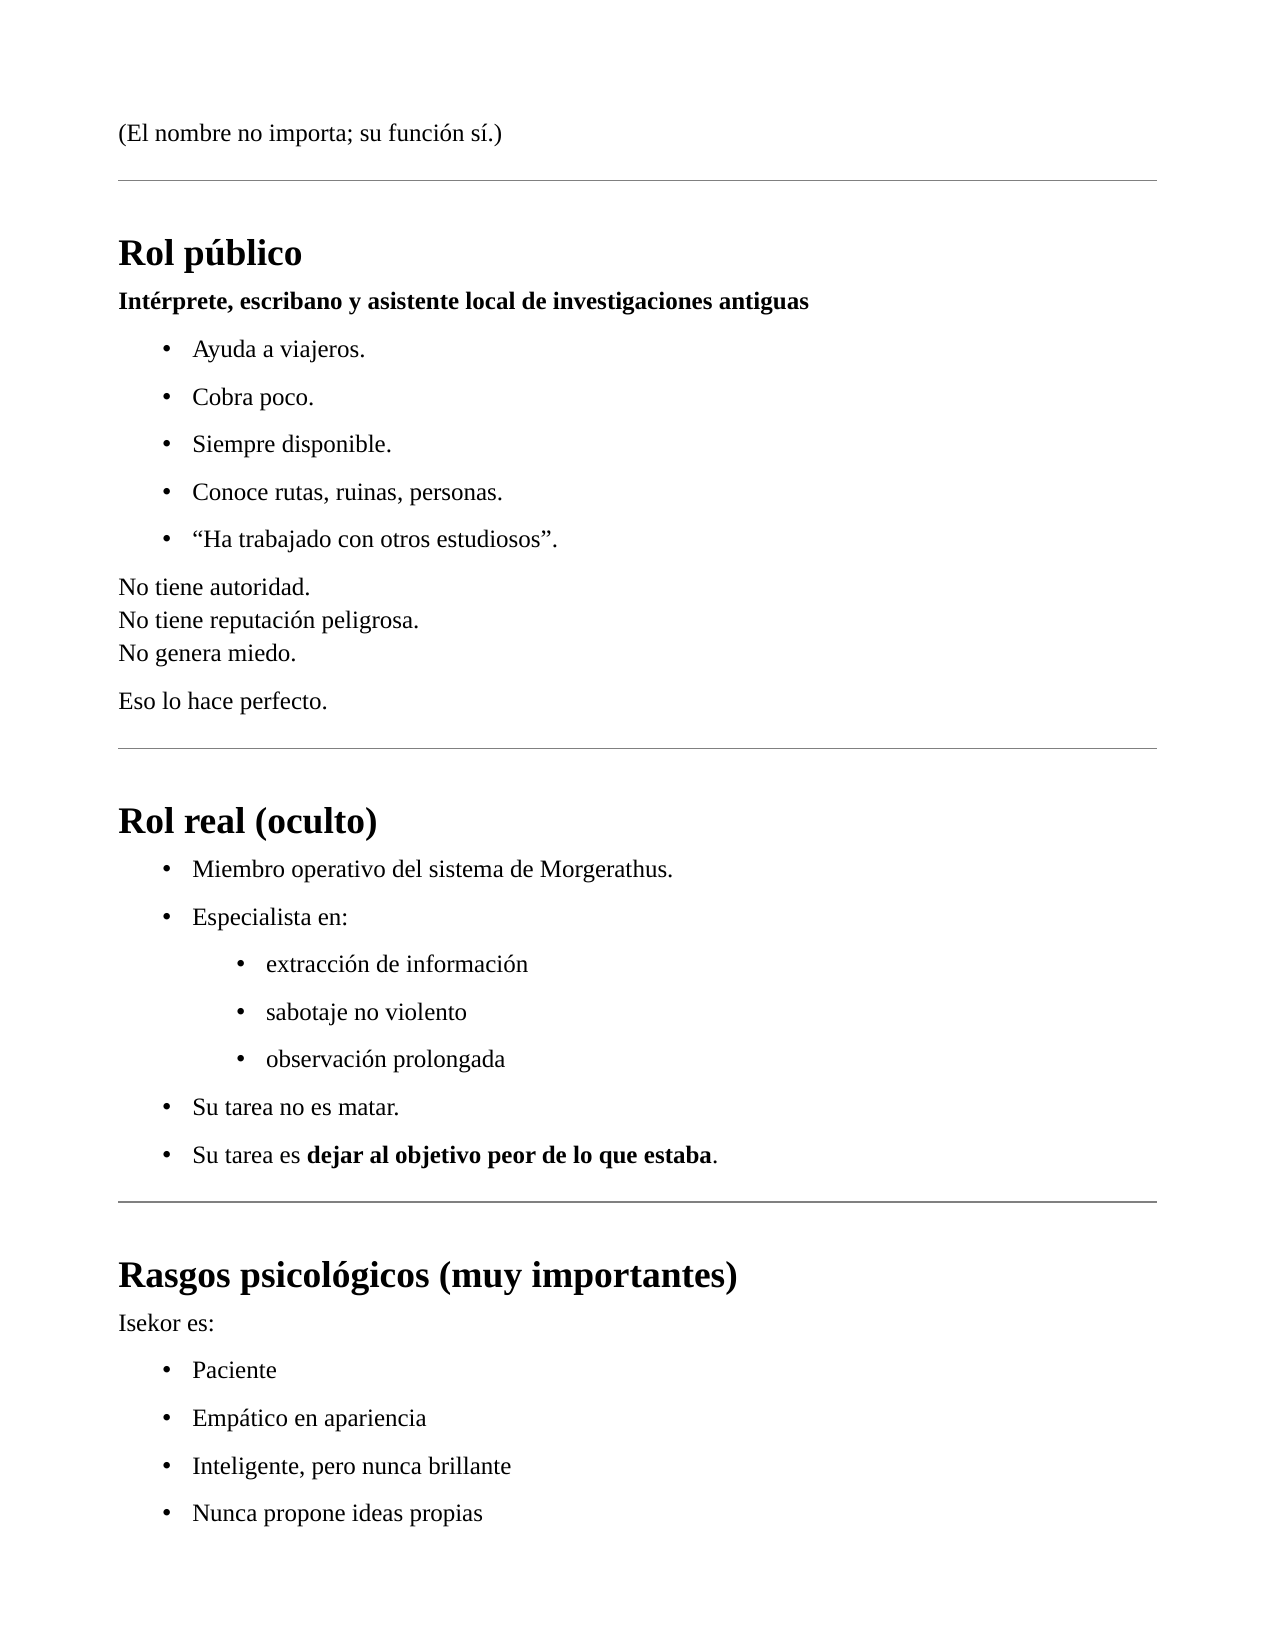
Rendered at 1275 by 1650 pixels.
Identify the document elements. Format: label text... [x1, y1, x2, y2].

text No tiene autoridad. No tiene reputación peligrosa. No genera miedo. [118, 572, 1157, 667]
text (El nombre no importa; su función sí.) [118, 118, 1157, 147]
list Conoce rutas, ruinas, personas. [162, 477, 1157, 506]
list observación prolongada [236, 1044, 1157, 1073]
text Intérprete, escribano y asistente local de investigaciones antiguas [118, 286, 1157, 315]
text Isekor es: [118, 1308, 1157, 1337]
list Paciente [162, 1356, 1157, 1384]
list extracción de información [236, 949, 1157, 978]
list Empático en apariencia [162, 1403, 1157, 1432]
list Especialista en: [162, 902, 1157, 930]
list Su tarea no es matar. [162, 1092, 1157, 1121]
list Cobra poco. [162, 382, 1157, 410]
list Nunca propone ideas propias [162, 1498, 1157, 1527]
list Ayuda a viajeros. [162, 334, 1157, 363]
list Siempre disponible. [162, 429, 1157, 458]
subtitle Rol real (oculto) [118, 798, 1157, 842]
subtitle Rol público [118, 231, 1157, 274]
list “Ha trabajado con otros estudiosos”. [162, 524, 1157, 553]
list sabotaje no violento [236, 997, 1157, 1026]
list Miembro operativo del sistema de Morgerathus. [162, 854, 1157, 883]
subtitle Rasgos psicológicos (muy importantes) [118, 1252, 1157, 1296]
list Su tarea es dejar al objetivo peor de lo que estaba. [162, 1140, 1157, 1168]
list Inteligente, pero nunca brillante [162, 1451, 1157, 1479]
text Eso lo hace perfecto. [118, 686, 1157, 714]
